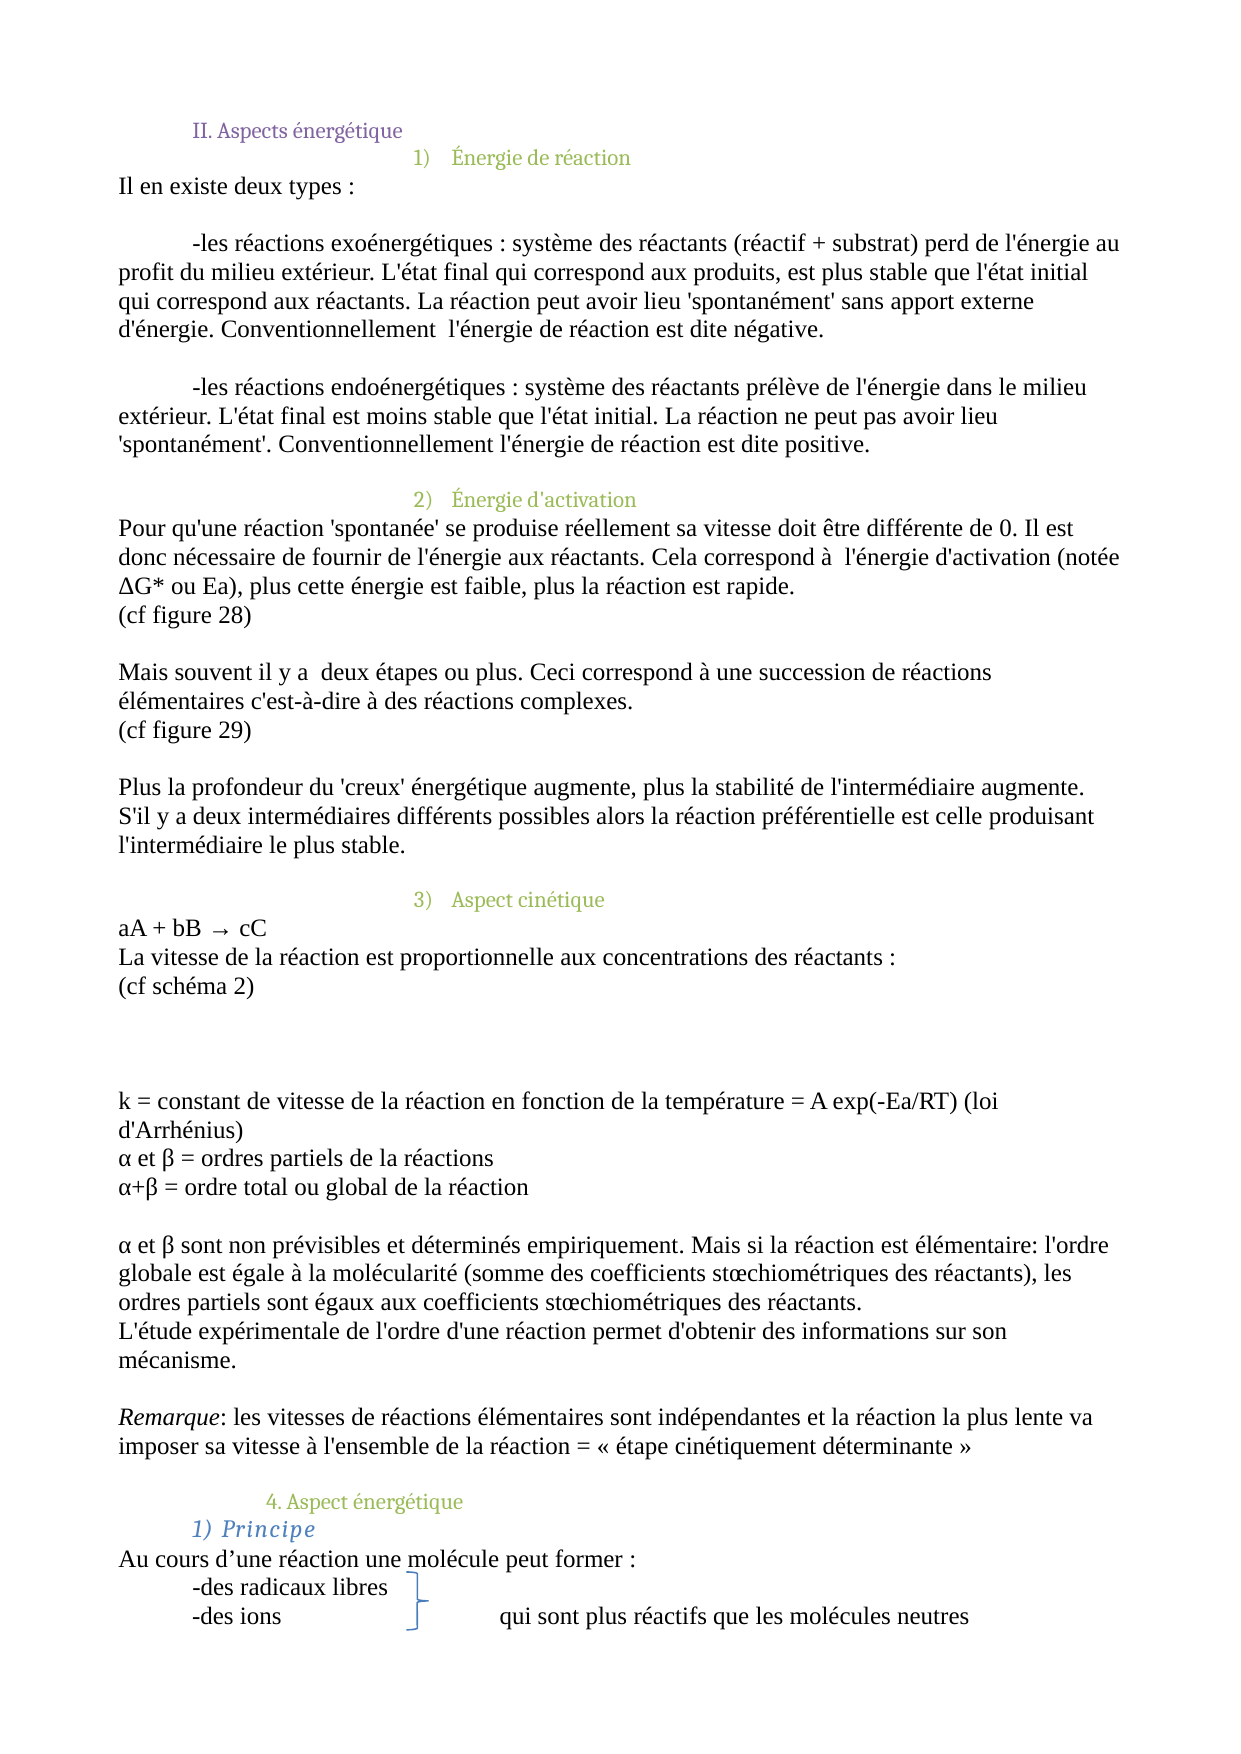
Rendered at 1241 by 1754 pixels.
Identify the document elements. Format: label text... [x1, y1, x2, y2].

text α et β = ordres partiels de la réactions [118, 1143, 1122, 1172]
text Pour qu'une réaction 'spontanée' se produise réellement sa vitesse doit être différente de 0. Il est donc nécessaire de fournir de l'énergie aux réactants. Cela correspond à l'énergie d'activation (notée ΔG* ou Ea), plus cette énergie est faible, plus la réaction est rapide. [118, 513, 1122, 600]
text [418, 1572, 1122, 1601]
text (cf schéma 2) [118, 971, 1122, 1000]
text α+β = ordre total ou global de la réaction [118, 1172, 1122, 1201]
text -des ions [118, 1601, 416, 1630]
text k = constant de vitesse de la réaction en fonction de la température = A exp(-Ea/RT) (loi d'Arrhénius) [118, 1086, 1122, 1143]
text aA + bB → cC [118, 913, 1122, 942]
list Énergie d'activation [340, 487, 1122, 513]
subtitle 4. Aspect énergétique [192, 1488, 1122, 1515]
text α et β sont non prévisibles et déterminés empiriquement. Mais si la réaction est élémentaire: l'ordre globale est égale à la molécularité (somme des coefficients stœchiométriques des réactants), les ordres partiels sont égaux aux coefficients stœchiométriques des réactants. [118, 1230, 1122, 1316]
text L'étude expérimentale de l'ordre d'une réaction permet d'obtenir des informations sur son mécanisme. [118, 1316, 1122, 1373]
text -les réactions exoénergétiques : système des réactants (réactif + substrat) perd de l'énergie au profit du milieu extérieur. L'état final qui correspond aux produits, est plus stable que l'état initial qui correspond aux réactants. La réaction peut avoir lieu 'spontanément' sans apport externe d'énergie. Conventionnellement l'énergie de réaction est dite négative. [118, 228, 1122, 343]
subtitle II. Aspects énergétique [118, 118, 1122, 144]
text -des radicaux libres [118, 1572, 417, 1601]
text (cf figure 28) [118, 600, 1122, 628]
text Remarque: les vitesses de réactions élémentaires sont indépendantes et la réaction la plus lente va imposer sa vitesse à l'ensemble de la réaction = « étape cinétiquement déterminante » [118, 1402, 1122, 1460]
text -les réactions endoénergétiques : système des réactants prélève de l'énergie dans le milieu extérieur. L'état final est moins stable que l'état initial. La réaction ne peut pas avoir lieu 'spontanément'. Conventionnellement l'énergie de réaction est dite positive. [118, 372, 1122, 458]
text Au cours d’une réaction une molécule peut former : [118, 1544, 1122, 1572]
list Aspect cinétique [340, 887, 1122, 913]
text Mais souvent il y a deux étapes ou plus. Ceci correspond à une succession de réactions élémentaires c'est-à-dire à des réactions complexes. [118, 657, 1122, 715]
list Énergie de réaction [340, 144, 1122, 171]
text La vitesse de la réaction est proportionnelle aux concentrations des réactants : [118, 942, 1122, 971]
text qui sont plus réactifs que les molécules neutres [418, 1601, 1122, 1630]
text (cf figure 29) [118, 715, 1122, 743]
text Il en existe deux types : [118, 171, 1122, 199]
text Plus la profondeur du 'creux' énergétique augmente, plus la stabilité de l'intermédiaire augmente. S'il y a deux intermédiaires différents possibles alors la réaction préférentielle est celle produisant l'intermédiaire le plus stable. [118, 772, 1122, 858]
text 1) Principe [118, 1515, 1122, 1544]
